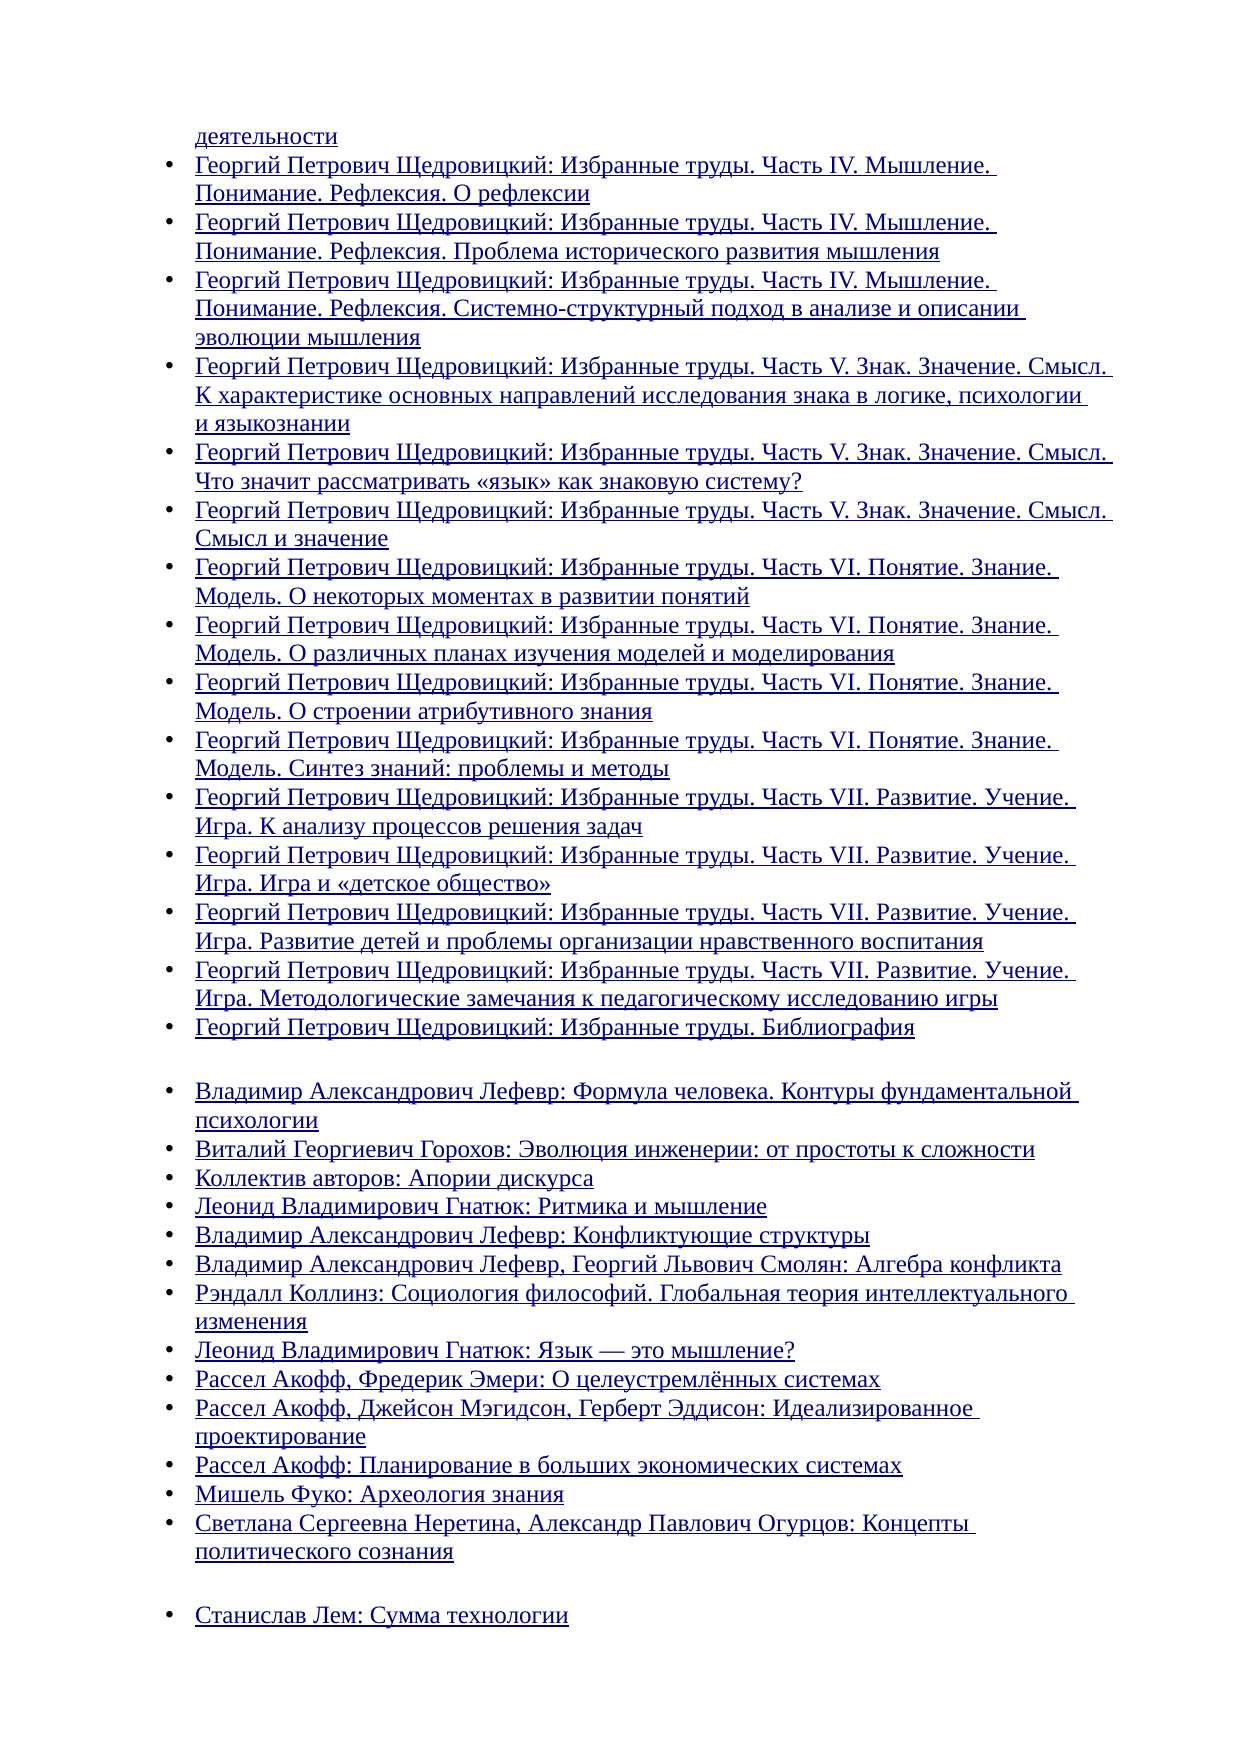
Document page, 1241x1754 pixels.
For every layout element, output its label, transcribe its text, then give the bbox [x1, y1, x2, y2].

table_header Станислав Лем: Сумма технологии Сэмюэль Хантингтон: Столкновение цивилизаций Фрэнсис Фукуяма: Конец истории и последний человек Игорь Ансофф: Стратегическое управление Фредерик Тейлор: Принципы научного менеджмента Жан Бодрийяр: Общество потребления Филип Котлер: Основы маркетинга Джон Гэлбрейт: Новое индустриальное общество Рене Декарт: Рассуждение о методе Льюис Мамфорд: Миф машины. Техника и развитие человечества [118, 1598, 922, 1632]
table_header деятельности Георгий Петрович Щедровицкий: Избранные труды. Часть IV. Мышление. Понимание. Рефлексия. О рефлексии Георгий Петрович Щедровицкий: Избранные труды. Часть IV. Мышление. Понимание. Рефлексия. Проблема исторического развития мышления Георгий Петрович Щедровицкий: Избранные труды. Часть IV. Мышление. Понимание. Рефлексия. Системно-структурный подход в анализе и описании эволюции мышления Георгий Петрович Щедровицкий: Избранные труды. Часть V. Знак. Значение. Смысл. К характеристике основных направлений исследования знака в логике, психологии и языкознании Георгий Петрович Щедровицкий: Избранные труды. Часть V. Знак. Значение. Смысл. Что значит рассматривать «язык» как знаковую систему? Георгий Петрович Щедровицкий: Избранные труды. Часть V. Знак. Значение. Смысл. Смысл и значение Георгий Петрович Щедровицкий: Избранные труды. Часть VI. Понятие. Знание. Модель. О некоторых моментах в развитии понятий Георгий Петрович Щедровицкий: Избранные труды. Часть VI. Понятие. Знание. Модель. О различных планах изучения моделей и моделирования Георгий Петрович Щедровицкий: Избранные труды. Часть VI. Понятие. Знание. Модель. О строении атрибутивного знания Георгий Петрович Щедровицкий: Избранные труды. Часть VI. Понятие. Знание. Модель. Синтез знаний: проблемы и методы Георгий Петрович Щедровицкий: Избранные труды. Часть VII. Развитие. Учение. Игра. К анализу процессов решения задач Георгий Петрович Щедровицкий: Избранные труды. Часть VII. Развитие. Учение. Игра. Игра и «детское общество» Георгий Петрович Щедровицкий: Избранные труды. Часть VII. Развитие. Учение. Игра. Развитие детей и проблемы организации нравственного воспитания Георгий Петрович Щедровицкий: Избранные труды. Часть VII. Развитие. Учение. Игра. Методологические замечания к педагогическому исследованию игры Георгий Петрович Щедровицкий: Избранные труды. Библиография [118, 118, 1122, 1073]
table_header Владимир Александрович Лефевр: Формула человека. Контуры фундаментальной психологии Виталий Георгиевич Горохов: Эволюция инженерии: от простоты к сложности Коллектив авторов: Апории дискурса Леонид Владимирович Гнатюк: Ритмика и мышление Владимир Александрович Лефевр: Конфликтующие структуры Владимир Александрович Лефевр, Георгий Львович Смолян: Алгебра конфликта Рэндалл Коллинз: Социология философий. Глобальная теория интеллектуального изменения Леонид Владимирович Гнатюк: Язык — это мышление? Рассел Акофф, Фредерик Эмери: О целеустремлённых системах Рассел Акофф, Джейсон Мэгидсон, Герберт Эддисон: Идеализированное проектирование Рассел Акофф: Планирование в больших экономических системах Мишель Фуко: Археология знания Светлана Сергеевна Неретина, Александр Павлович Огурцов: Концепты политического сознания [118, 1074, 1122, 1597]
